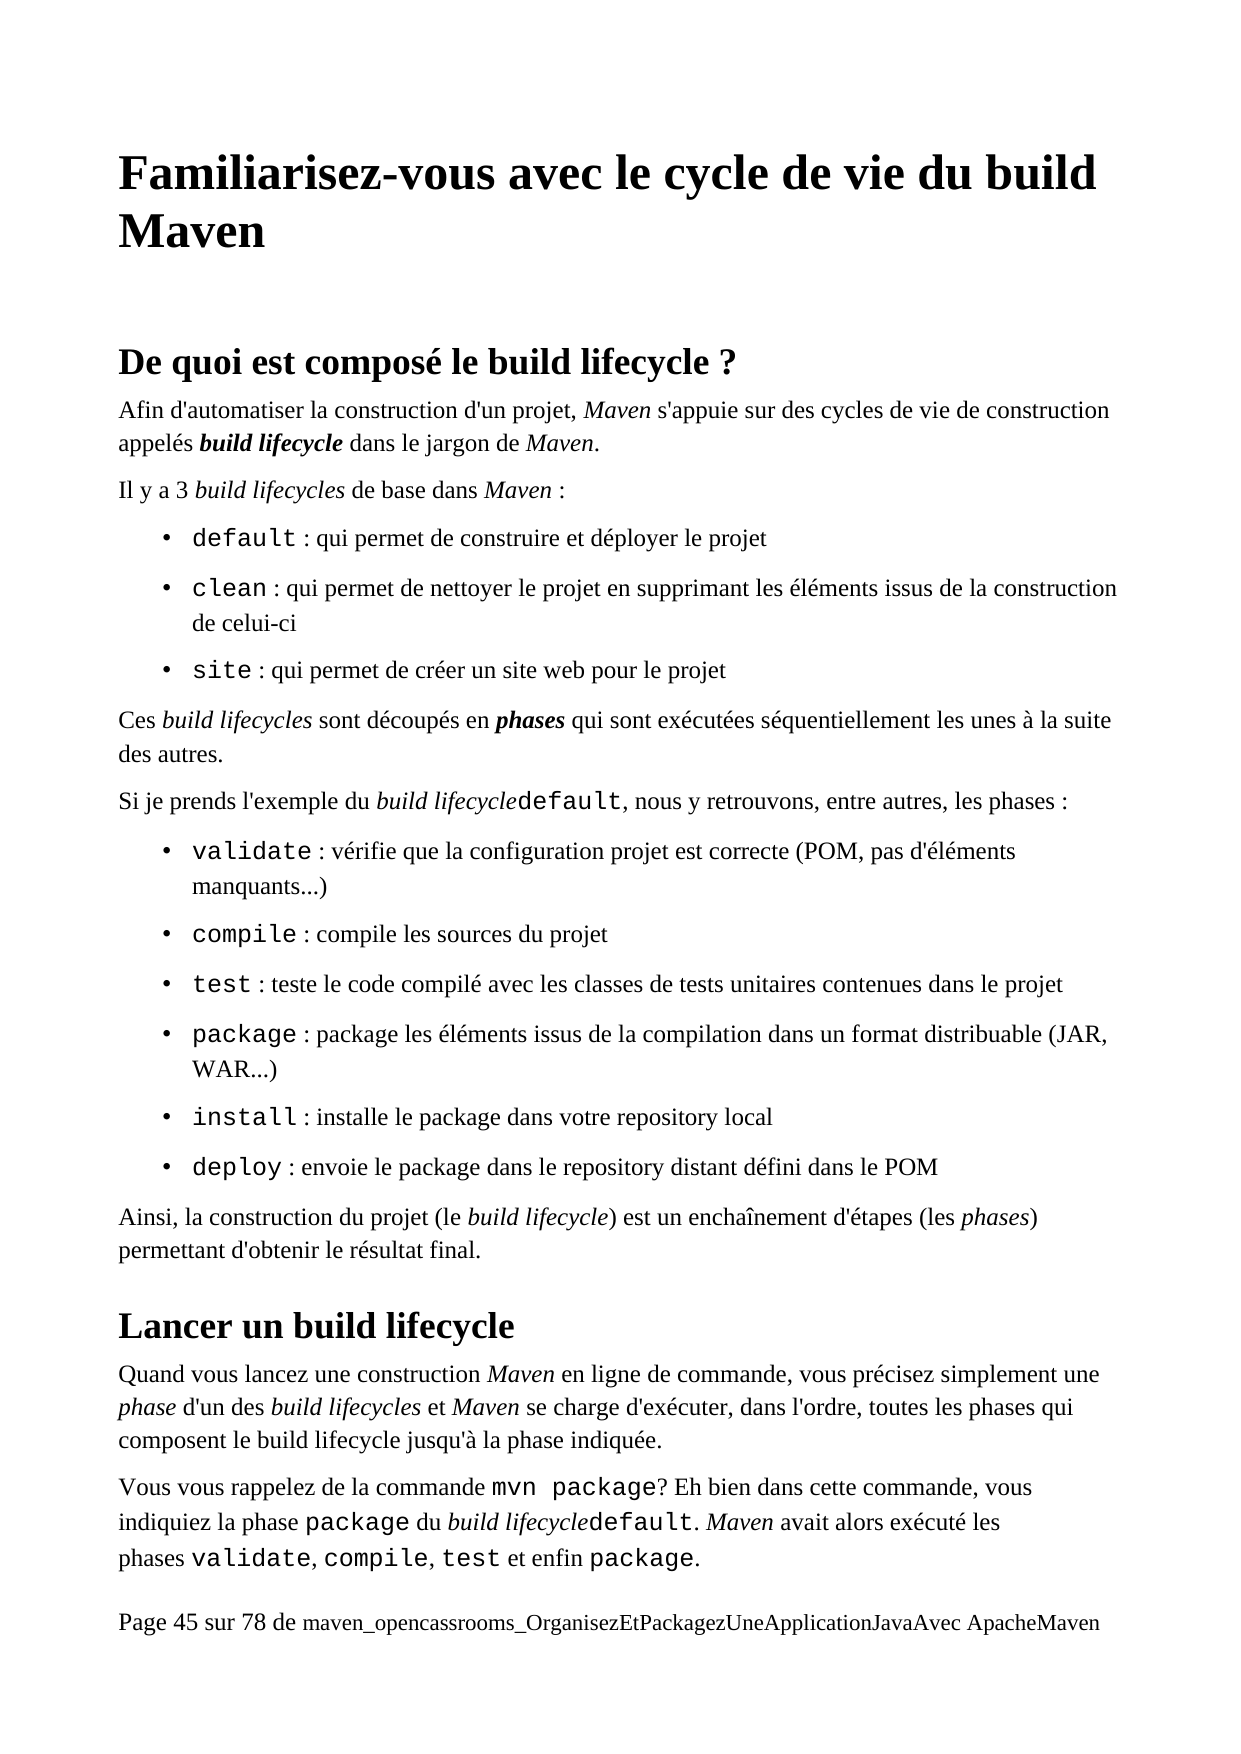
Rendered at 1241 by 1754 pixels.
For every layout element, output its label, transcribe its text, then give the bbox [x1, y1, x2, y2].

subtitle Lancer un build lifecycle [118, 1303, 1122, 1346]
text Vous vous rappelez de la commande mvn package? Eh bien dans cette commande, vous indiquiez la phase package du build lifecycledefault. Maven avait alors exécuté les phases validate, compile, test et enfin package. [118, 1472, 1122, 1573]
list validate : vérifie que la configuration projet est correcte (POM, pas d'éléments manquants...) [162, 836, 1122, 900]
text Si je prends l'exemple du build lifecycledefault, nous y retrouvons, entre autres, les phases : [118, 786, 1122, 817]
list default : qui permet de construire et déployer le projet [162, 523, 1122, 554]
list package : package les éléments issus de la compilation dans un format distribuable (JAR, WAR...) [162, 1019, 1122, 1083]
text Il y a 3 build lifecycles de base dans Maven : [118, 475, 1122, 504]
text Afin d'automatiser la construction d'un projet, Maven s'appuie sur des cycles de vie de construction appelés build lifecycle dans le jargon de Maven. [118, 395, 1122, 456]
list compile : compile les sources du projet [162, 919, 1122, 950]
subtitle De quoi est composé le build lifecycle ? [118, 339, 1122, 382]
list test : teste le code compilé avec les classes de tests unitaires contenues dans le projet [162, 969, 1122, 1000]
list install : installe le package dans votre repository local [162, 1102, 1122, 1132]
list clean : qui permet de nettoyer le projet en supprimant les éléments issus de la construction de celui-ci [162, 573, 1122, 637]
list site : qui permet de créer un site web pour le projet [162, 656, 1122, 686]
text Quand vous lancez une construction Maven en ligne de commande, vous précisez simplement une phase d'un des build lifecycles et Maven se charge d'exécuter, dans l'ordre, toutes les phases qui composent le build lifecycle jusqu'à la phase indiquée. [118, 1359, 1122, 1453]
subtitle Familiarisez-vous avec le cycle de vie du build Maven [118, 143, 1122, 258]
list deploy : envoie le package dans le repository distant défini dans le POM [162, 1152, 1122, 1182]
text Ainsi, la construction du projet (le build lifecycle) est un enchaînement d'étapes (les phases) permettant d'obtenir le résultat final. [118, 1202, 1122, 1263]
text Ces build lifecycles sont découpés en phases qui sont exécutées séquentiellement les unes à la suite des autres. [118, 706, 1122, 767]
